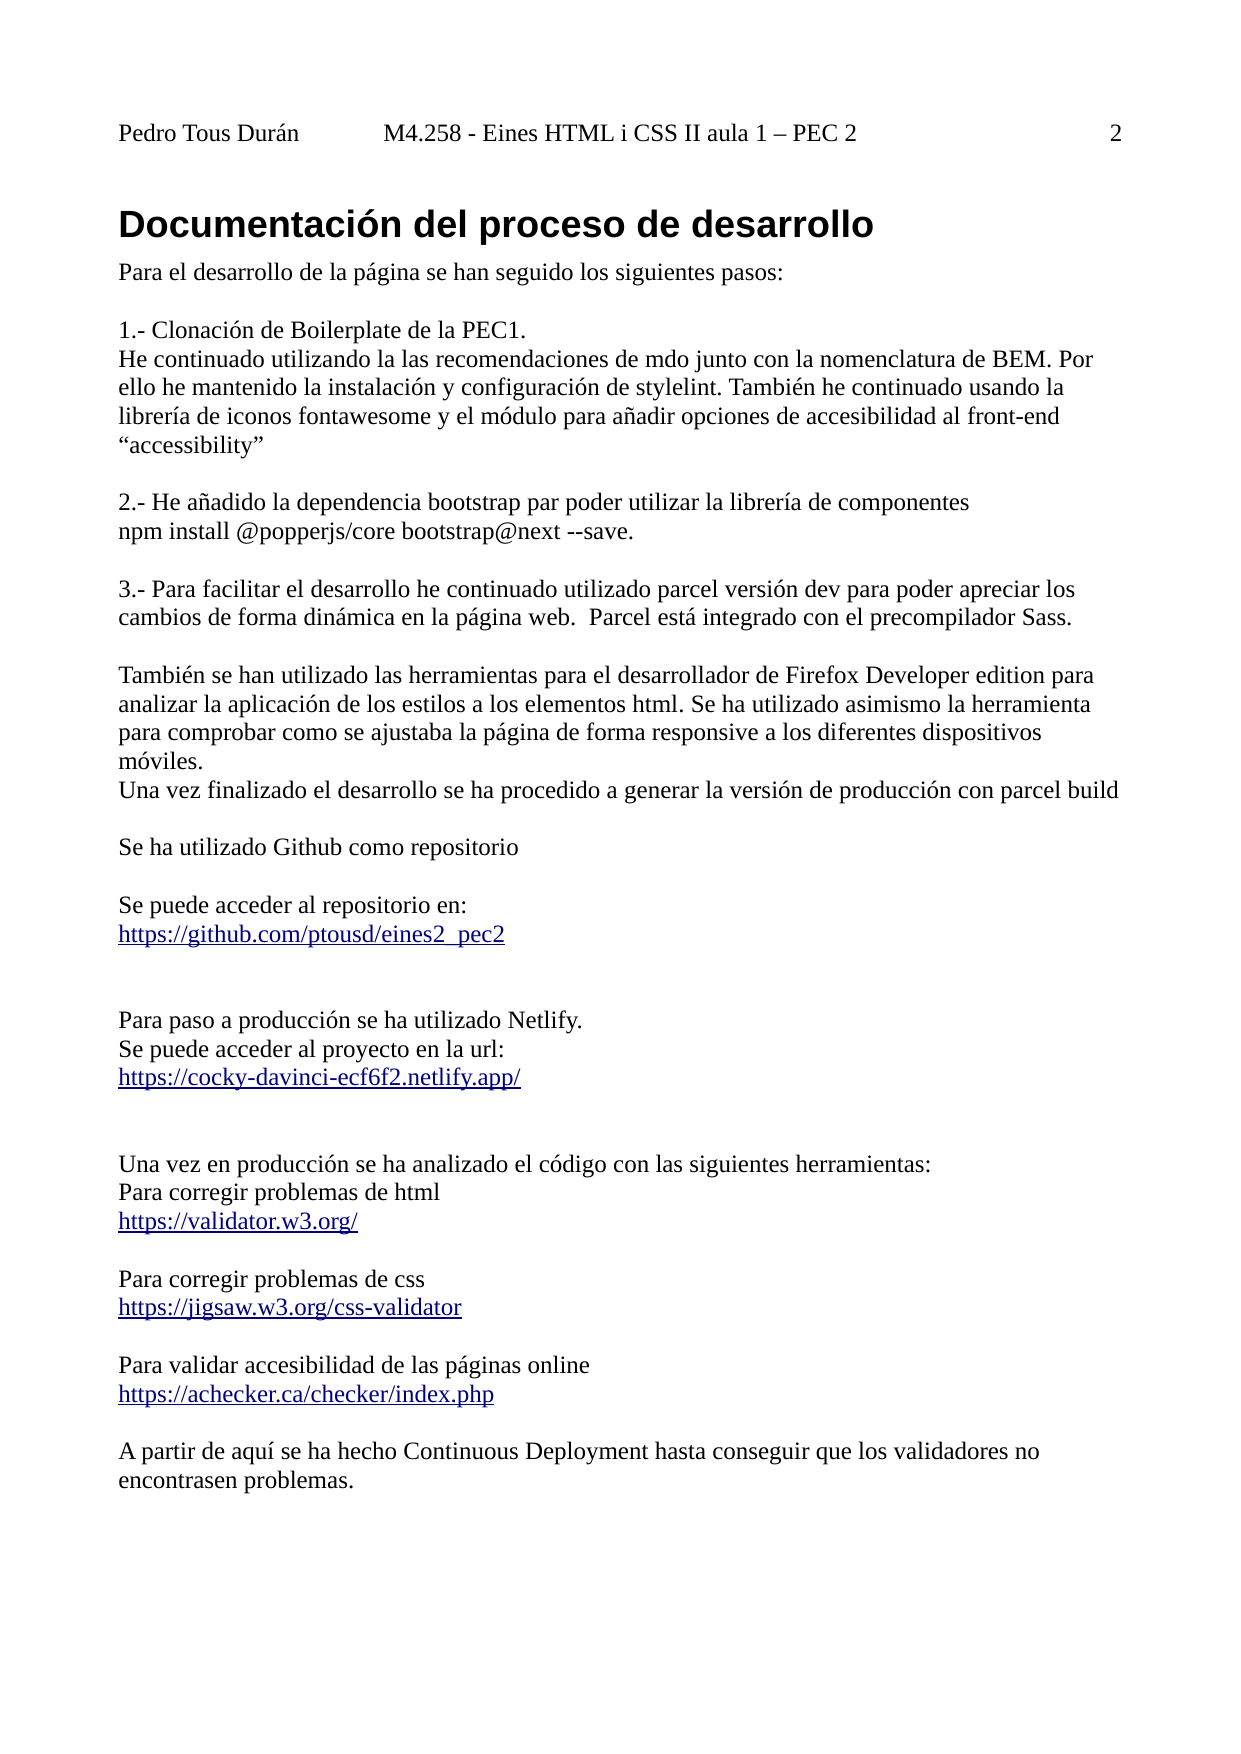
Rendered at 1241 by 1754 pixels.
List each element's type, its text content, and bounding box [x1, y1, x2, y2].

text 2.- He añadido la dependencia bootstrap par poder utilizar la librería de componentes [118, 487, 1122, 516]
text https://cocky-davinci-ecf6f2.netlify.app/ [118, 1062, 1122, 1091]
text También se han utilizado las herramientas para el desarrollador de Firefox Developer edition para analizar la aplicación de los estilos a los elementos html. Se ha utilizado asimismo la herramienta para comprobar como se ajustaba la página de forma responsive a los diferentes dispositivos móviles. [118, 660, 1122, 775]
text Se puede acceder al repositorio en: [118, 890, 1122, 919]
text npm install @popperjs/core bootstrap@next --save. [118, 516, 1122, 545]
text Se ha utilizado Github como repositorio [118, 832, 1122, 861]
text Para corregir problemas de css [118, 1264, 1122, 1292]
text https://validator.w3.org/ [118, 1206, 1122, 1235]
text 3.- Para facilitar el desarrollo he continuado utilizado parcel versión dev para poder apreciar los cambios de forma dinámica en la página web. Parcel está integrado con el precompilador Sass. [118, 574, 1122, 631]
subtitle Documentación del proceso de desarrollo [118, 201, 1122, 245]
text Para paso a producción se ha utilizado Netlify. [118, 1005, 1122, 1034]
text A partir de aquí se ha hecho Continuous Deployment hasta conseguir que los validadores no encontrasen problemas. [118, 1436, 1122, 1494]
text Una vez finalizado el desarrollo se ha procedido a generar la versión de producción con parcel build [118, 775, 1122, 804]
text He continuado utilizando la las recomendaciones de mdo junto con la nomenclatura de BEM. Por ello he mantenido la instalación y configuración de stylelint. También he continuado usando la librería de iconos fontawesome y el módulo para añadir opciones de accesibilidad al front-end “accessibility” [118, 344, 1122, 459]
text https://github.com/ptousd/eines2_pec2 [118, 919, 1122, 947]
text https://achecker.ca/checker/index.php [118, 1379, 1122, 1407]
text 1.- Clonación de Boilerplate de la PEC1. [118, 315, 1122, 344]
text https://jigsaw.w3.org/css-validator [118, 1292, 1122, 1321]
text Una vez en producción se ha analizado el código con las siguientes herramientas: [118, 1149, 1122, 1177]
text Se puede acceder al proyecto en la url: [118, 1034, 1122, 1062]
text Para validar accesibilidad de las páginas online [118, 1350, 1122, 1379]
text Para corregir problemas de html [118, 1177, 1122, 1206]
text Para el desarrollo de la página se han seguido los siguientes pasos: [118, 257, 1122, 286]
